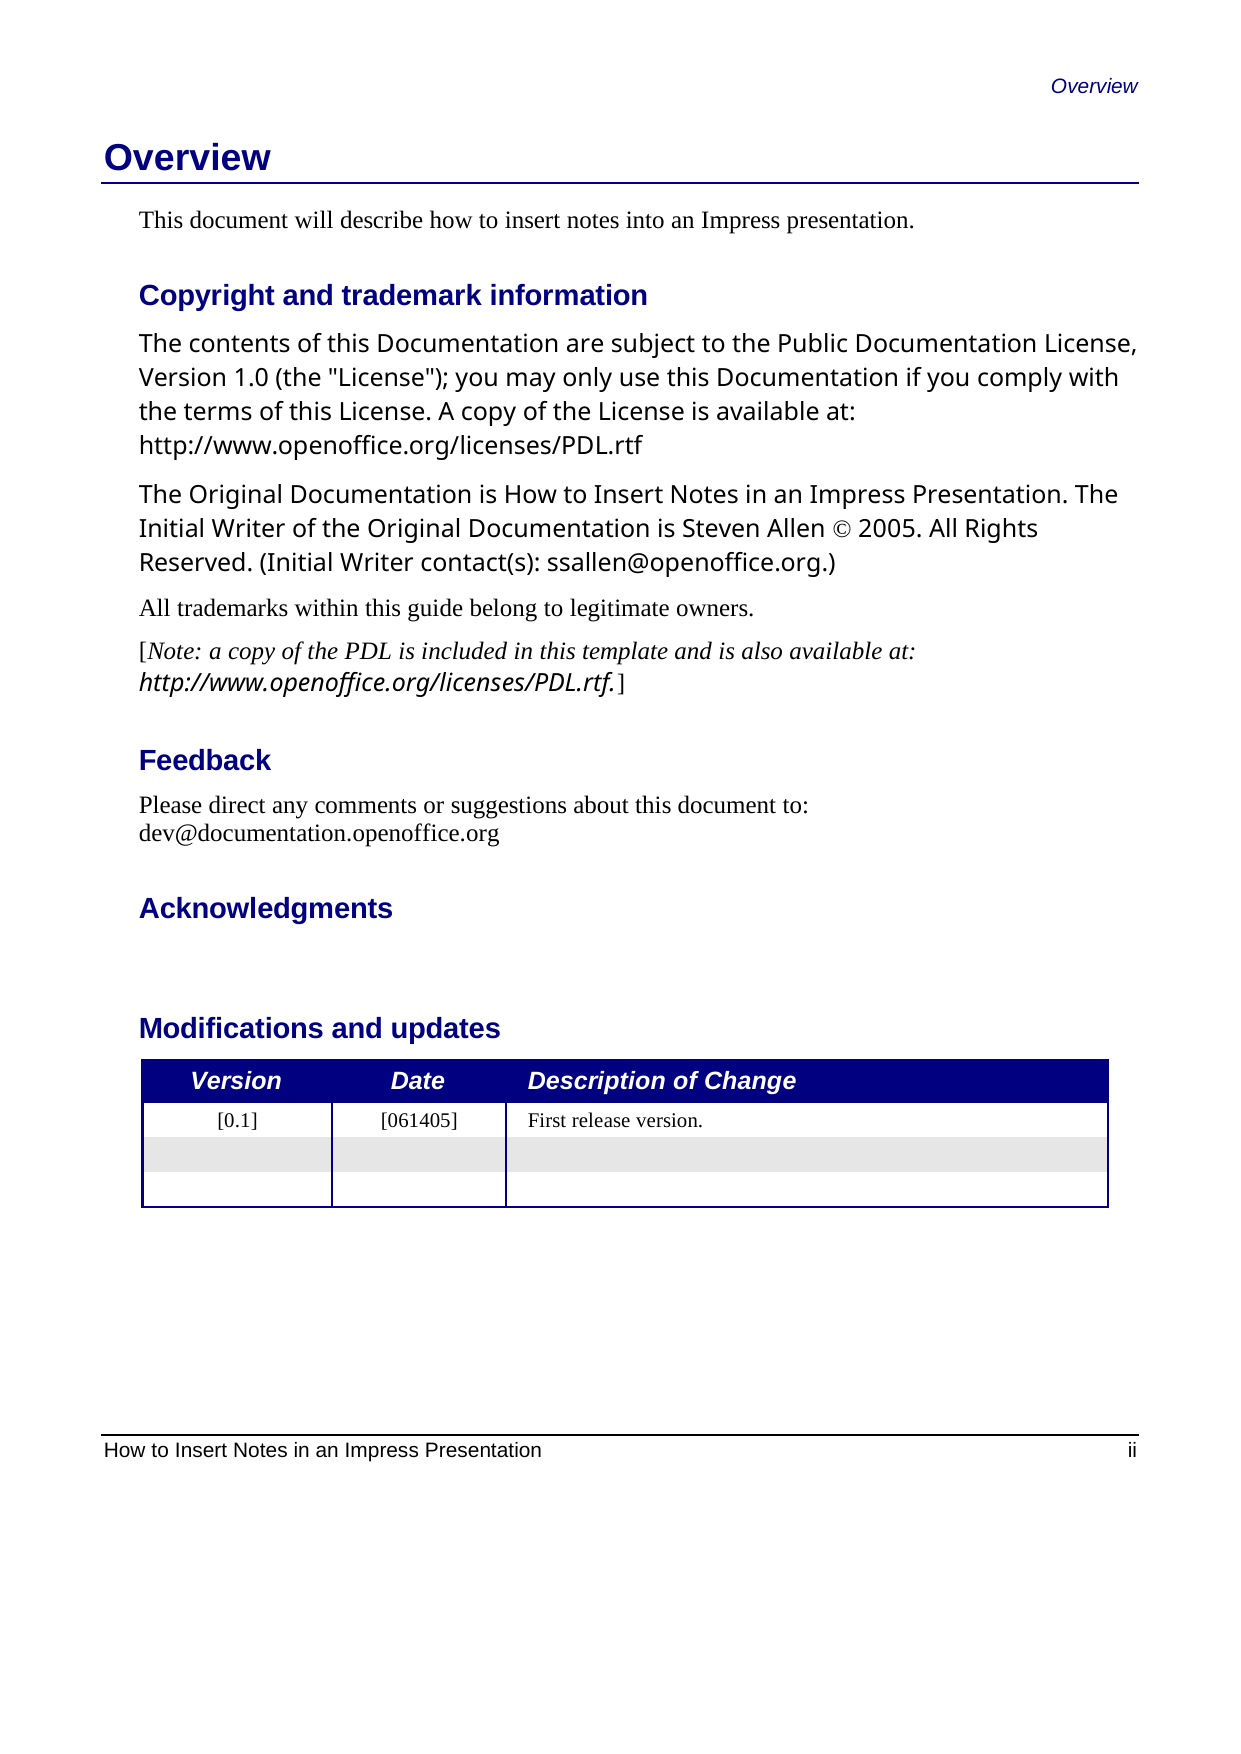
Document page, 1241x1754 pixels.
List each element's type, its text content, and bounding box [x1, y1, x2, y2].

table_cell [333, 1137, 505, 1172]
text Please direct any comments or suggestions about this document to: dev@documentation.openoffice.org [138, 791, 1139, 847]
table_cell [061405] [333, 1103, 505, 1137]
subtitle Copyright and trademark information [138, 279, 1139, 312]
table_cell [0.1] [144, 1103, 331, 1137]
table_header Version [144, 1061, 331, 1101]
text This document will describe how to insert notes into an Impress presentation. [138, 206, 1139, 234]
subtitle Feedback [138, 743, 1139, 776]
table_cell [333, 1172, 505, 1206]
text The contents of this Documentation are subject to the Public Documentation License, Version 1.0 (the "License"); you may only use this Documentation if you comply with the terms of this License. A copy of the License is available at: http://www.openoffice.org/licenses/PDL.rtf [138, 326, 1139, 462]
subtitle Modifications and updates [138, 1012, 1139, 1044]
table_header Date [333, 1061, 505, 1101]
text The Original Documentation is How to Insert Notes in an Impress Presentation. The Initial Writer of the Original Documentation is Steven Allen © 2005. All Rights Reserved. (Initial Writer contact(s): ssallen@openoffice.org.) [138, 477, 1139, 579]
table_cell [507, 1137, 1107, 1172]
text [Note: a copy of the PDL is included in this template and is also available at: http://www.openoffice.org/licenses/PDL.rtf.] [138, 637, 1139, 698]
table_header Description of Change [507, 1061, 1107, 1101]
table_cell [507, 1172, 1107, 1206]
text All trademarks within this guide belong to legitimate owners. [138, 594, 1139, 622]
table_cell First release version. [507, 1103, 1107, 1137]
table_cell [144, 1137, 331, 1172]
table_cell [144, 1172, 331, 1206]
subtitle Overview [101, 134, 1139, 182]
subtitle Acknowledgments [138, 892, 1139, 924]
